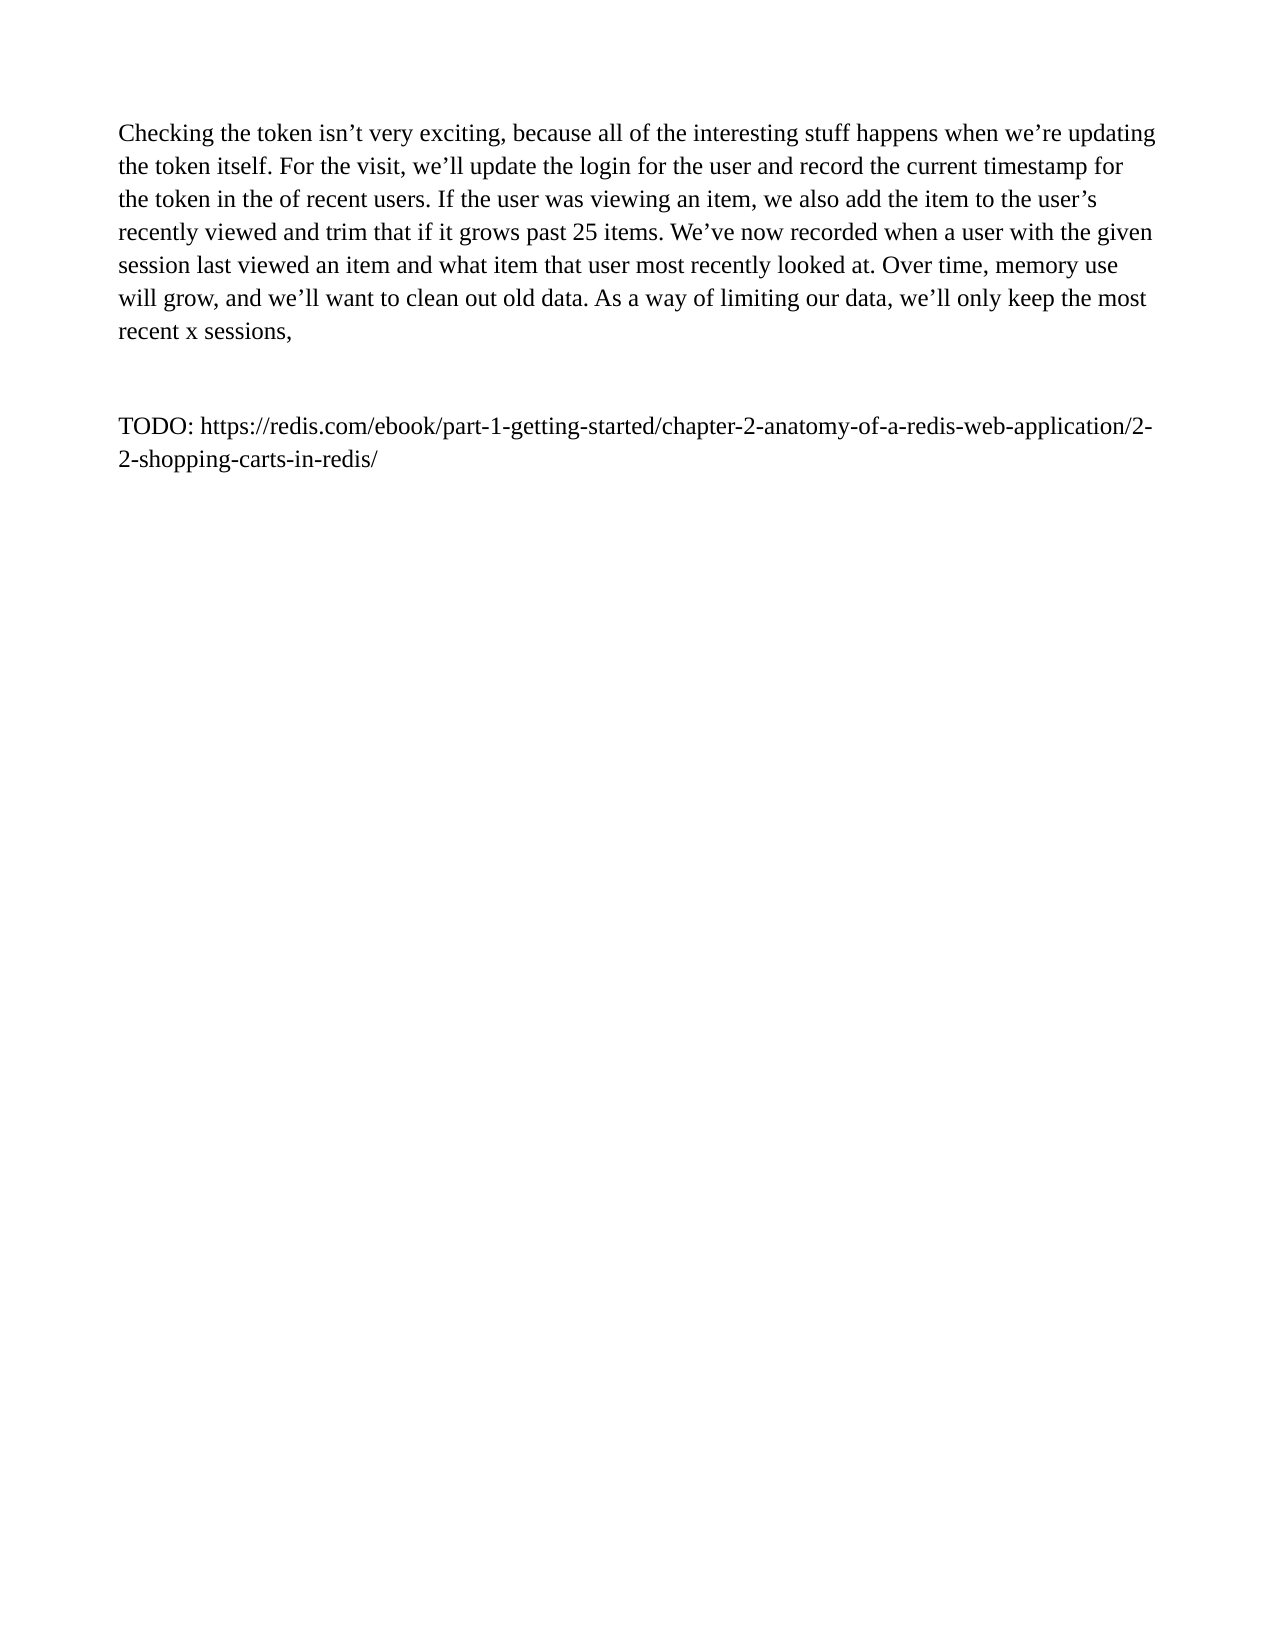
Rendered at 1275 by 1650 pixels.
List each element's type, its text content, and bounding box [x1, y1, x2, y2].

text Checking the token isn’t very exciting, because all of the interesting stuff happens when we’re updating the token itself. For the visit, we’ll update the login for the user and record the current timestamp for the token in the of recent users. If the user was viewing an item, we also add the item to the user’s recently viewed and trim that if it grows past 25 items. We’ve now recorded when a user with the given session last viewed an item and what item that user most recently looked at. Over time, memory use will grow, and we’ll want to clean out old data. As a way of limiting our data, we’ll only keep the most recent x sessions, [118, 118, 1157, 345]
text TODO: https://redis.com/ebook/part-1-getting-started/chapter-2-anatomy-of-a-redis-web-application/2-2-shopping-carts-in-redis/ [118, 411, 1157, 473]
